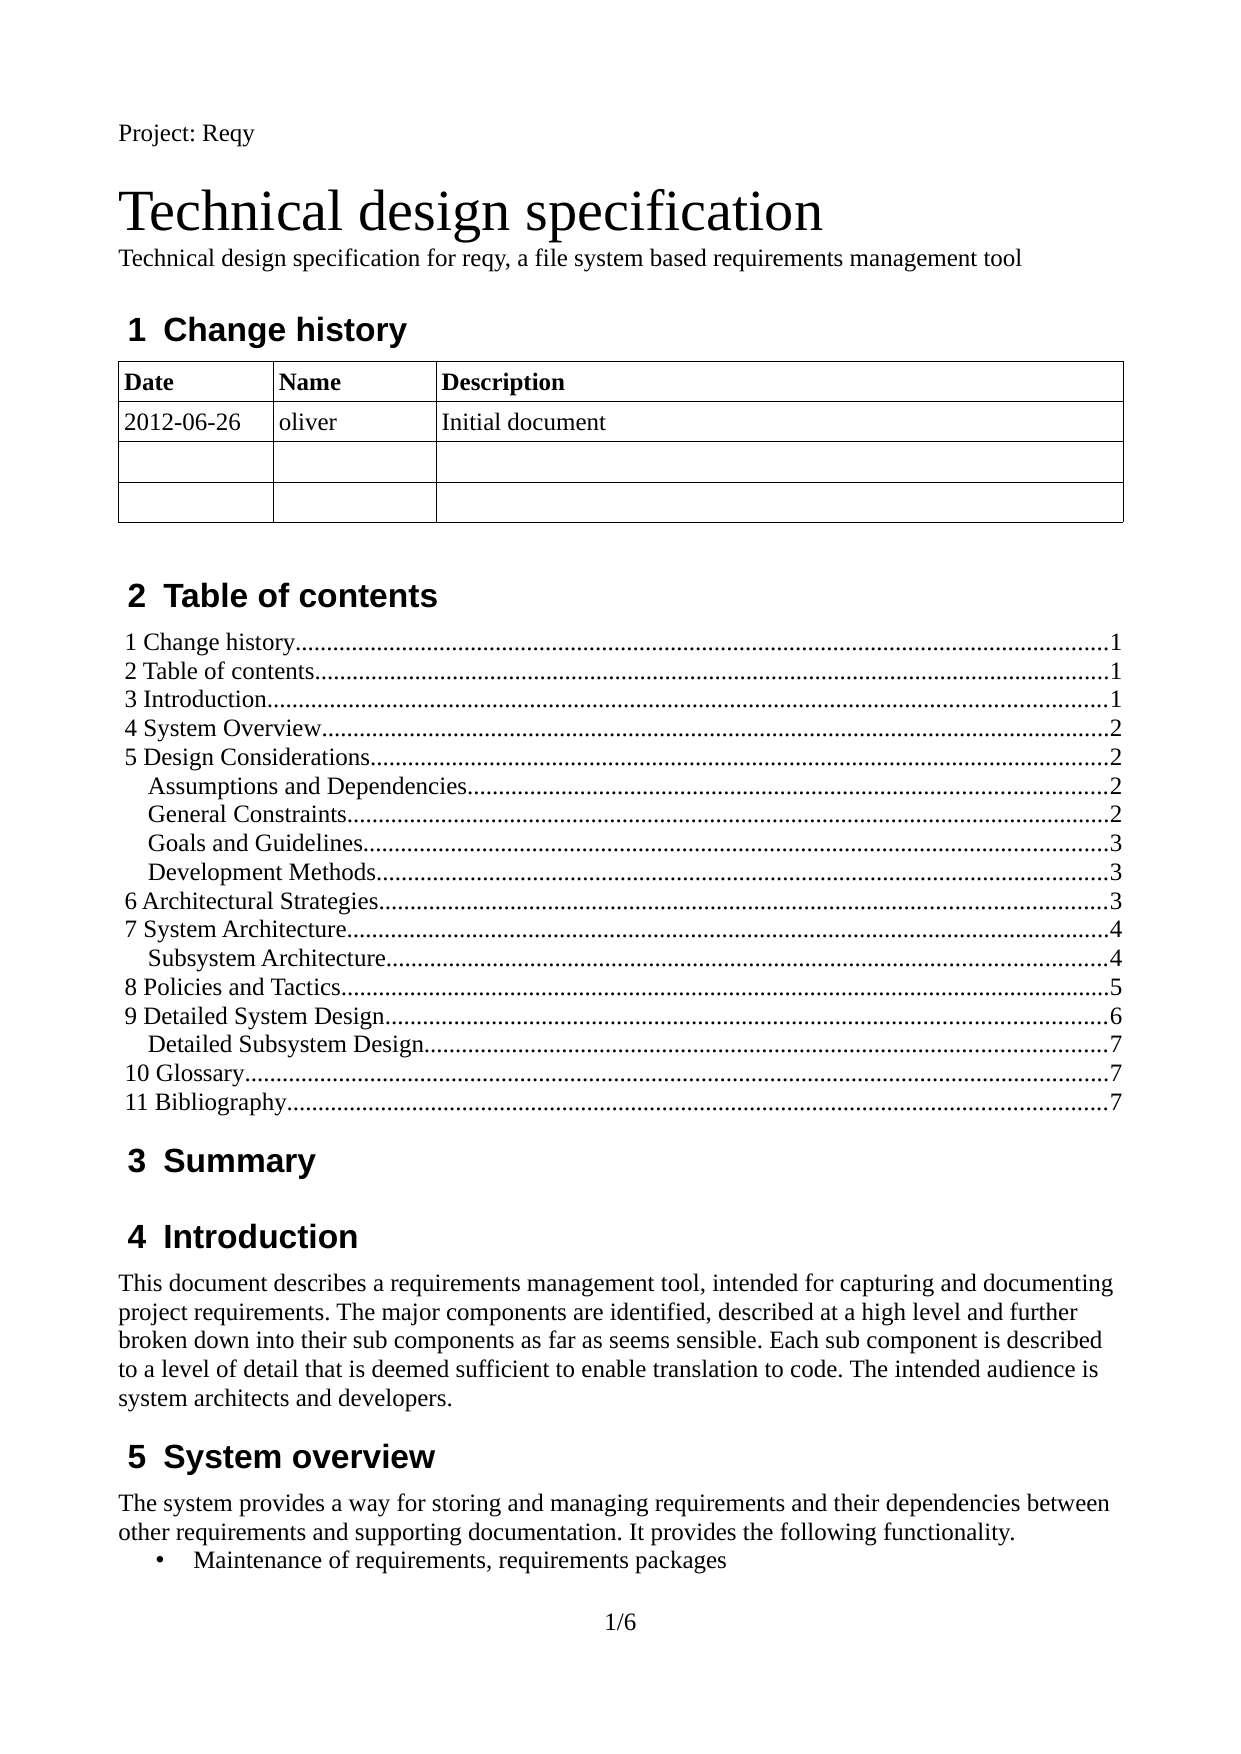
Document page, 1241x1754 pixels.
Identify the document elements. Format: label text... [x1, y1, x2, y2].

text 10 Glossary 7 [118, 1058, 1122, 1087]
subtitle Table of contents [118, 576, 1122, 614]
text 4 System Overview 2 [118, 713, 1122, 742]
text Assumptions and Dependencies 2 [148, 771, 1122, 799]
text 7 System Architecture 4 [118, 914, 1122, 943]
list Maintenance of requirements, requirements packages [156, 1546, 1122, 1574]
text 9 Detailed System Design 6 [118, 1001, 1122, 1029]
table_cell oliver [274, 402, 436, 441]
subtitle Change history [118, 310, 1122, 348]
text Detailed Subsystem Design 7 [148, 1029, 1122, 1058]
subtitle System overview [118, 1437, 1122, 1476]
table_cell [119, 483, 273, 522]
text 11 Bibliography 7 [118, 1087, 1122, 1116]
table_cell Initial document [437, 402, 1123, 441]
table_cell 2012-06-26 [119, 402, 273, 441]
text This document describes a requirements management tool, intended for capturing and documenting project requirements. The major components are identified, described at a high level and further broken down into their sub components as far as seems sensible. Each sub component is described to a level of detail that is deemed sufficient to enable translation to code. The intended audience is system architects and developers. [118, 1268, 1122, 1412]
text General Constraints 2 [148, 799, 1122, 828]
text Technical design specification for reqy, a file system based requirements management tool [118, 243, 1122, 272]
text Subsystem Architecture 4 [148, 943, 1122, 972]
table_cell [437, 483, 1123, 522]
text Goals and Guidelines 3 [148, 828, 1122, 857]
text 2 Table of contents 1 [118, 656, 1122, 684]
table_cell [437, 442, 1123, 482]
text 8 Policies and Tactics 5 [118, 972, 1122, 1001]
text 3 Introduction 1 [118, 684, 1122, 713]
table_cell [274, 483, 436, 522]
table_header Date [119, 362, 273, 401]
table_cell [274, 442, 436, 482]
text 5 Design Considerations 2 [118, 742, 1122, 771]
text The system provides a way for storing and managing requirements and their dependencies between other requirements and supporting documentation. It provides the following functionality. [118, 1488, 1122, 1546]
text 6 Architectural Strategies 3 [118, 886, 1122, 914]
table_header Name [274, 362, 436, 401]
table_header Description [437, 362, 1123, 401]
subtitle Introduction [118, 1217, 1122, 1256]
text Technical design specification [118, 176, 1122, 243]
text 1 Change history 1 [118, 627, 1122, 656]
subtitle Summary [118, 1141, 1122, 1179]
text Development Methods 3 [148, 857, 1122, 886]
table_cell [119, 442, 273, 482]
